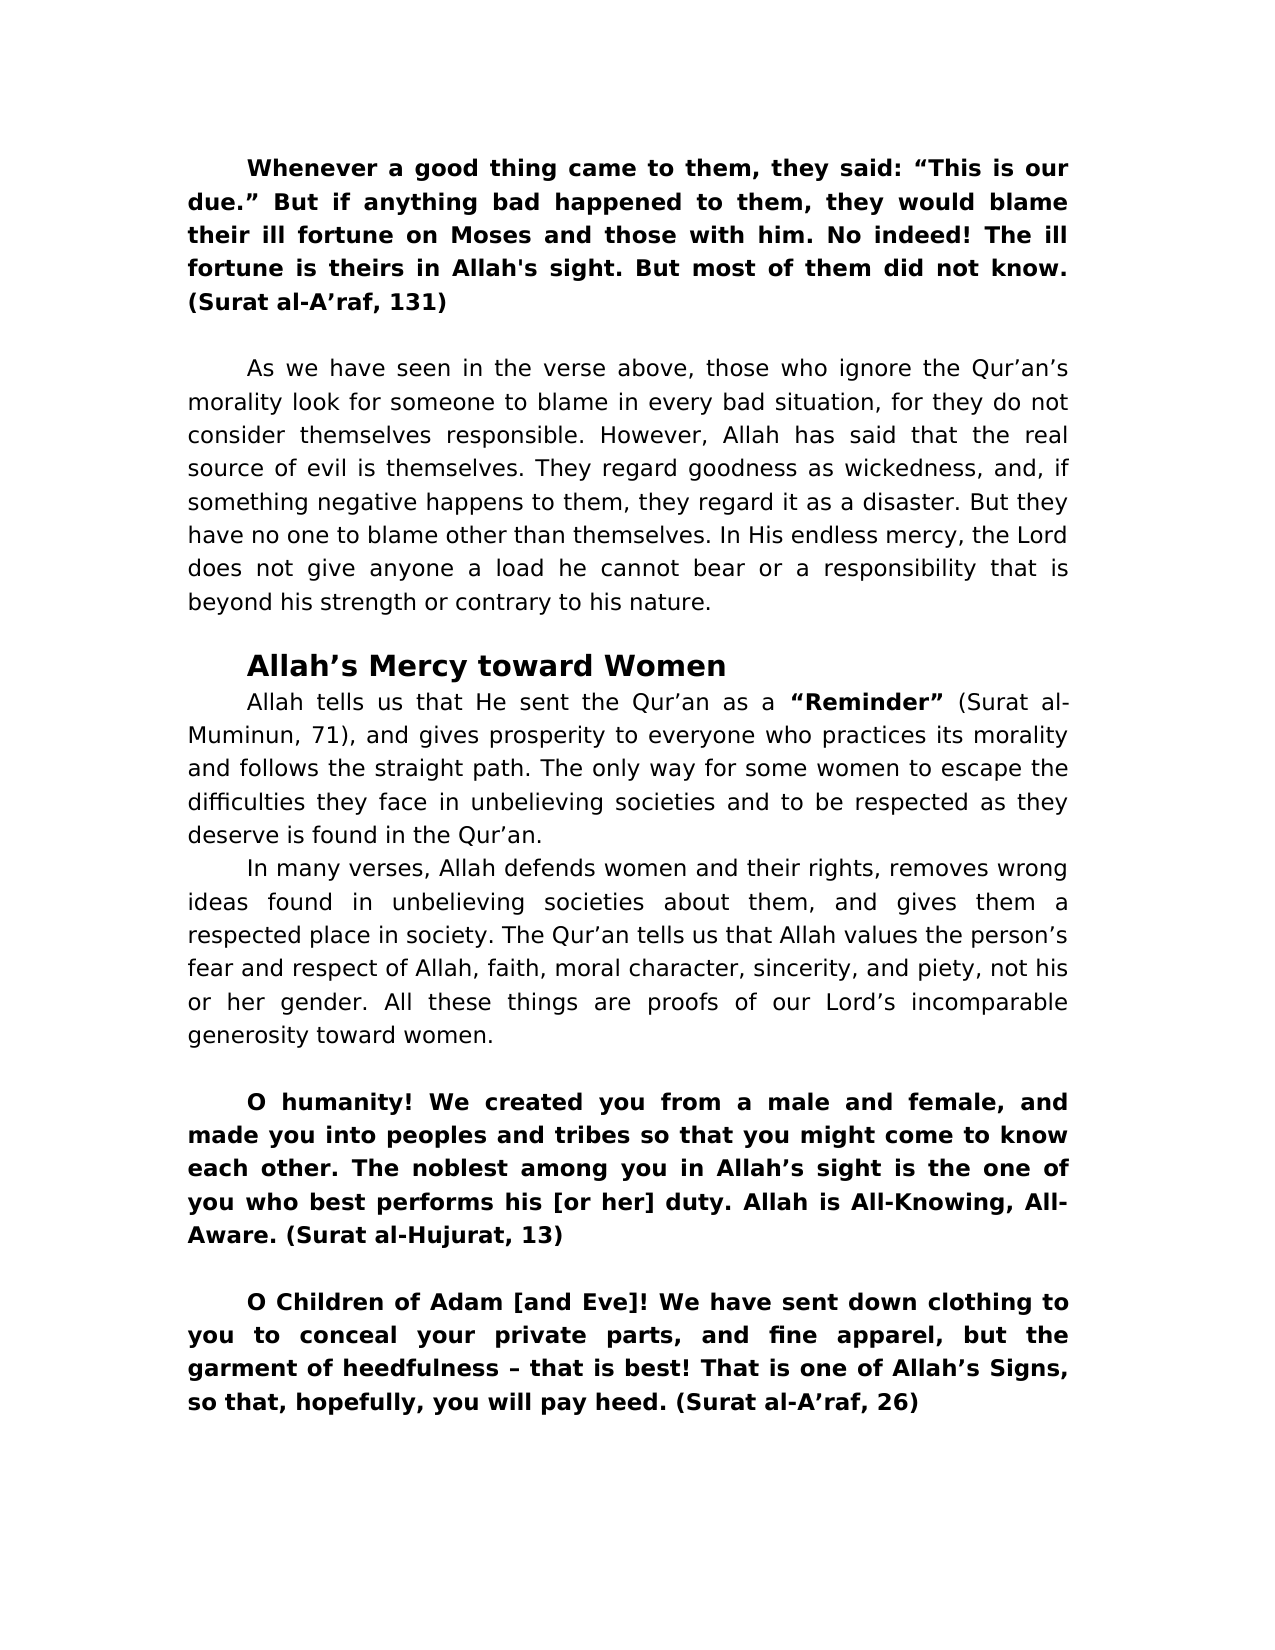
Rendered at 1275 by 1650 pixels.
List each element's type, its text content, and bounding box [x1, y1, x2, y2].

text Allah’s Mercy toward Women [187, 650, 1070, 683]
text Whenever a good thing came to them, they said: “This is our due.” But if anything bad happened to them, they would blame their ill fortune on Moses and those with him. No indeed! The ill fortune is theirs in Allah's sight. But most of them did not know. (Surat al-A’raf, 131) [187, 150, 1070, 317]
text As we have seen in the verse above, those who ignore the Qur’an’s morality look for someone to blame in every bad situation, for they do not consider themselves responsible. However, Allah has said that the real source of evil is themselves. They regard goodness as wickedness, and, if something negative happens to them, they regard it as a disaster. But they have no one to blame other than themselves. In His endless mercy, the Lord does not give anyone a load he cannot bear or a responsibility that is beyond his strength or contrary to his nature. [187, 350, 1070, 617]
text Allah tells us that He sent the Qur’an as a “Reminder” (Surat al-Muminun, 71), and gives prosperity to everyone who practices its morality and follows the straight path. The only way for some women to escape the difficulties they face in unbelieving societies and to be respected as they deserve is found in the Qur’an. [187, 683, 1070, 850]
text In many verses, Allah defends women and their rights, removes wrong ideas found in unbelieving societies about them, and gives them a respected place in society. The Qur’an tells us that Allah values the person’s fear and respect of Allah, faith, moral character, sincerity, and piety, not his or her gender. All these things are proofs of our Lord’s incomparable generosity toward women. [187, 850, 1070, 1050]
text O humanity! We created you from a male and female, and made you into peoples and tribes so that you might come to know each other. The noblest among you in Allah’s sight is the one of you who best performs his [or her] duty. Allah is All-Knowing, All-Aware. (Surat al-Hujurat, 13) [187, 1083, 1070, 1250]
text O Children of Adam [and Eve]! We have sent down clothing to you to conceal your private parts, and fine apparel, but the garment of heedfulness – that is best! That is one of Allah’s Signs, so that, hopefully, you will pay heed. (Surat al-A’raf, 26) [187, 1283, 1070, 1417]
